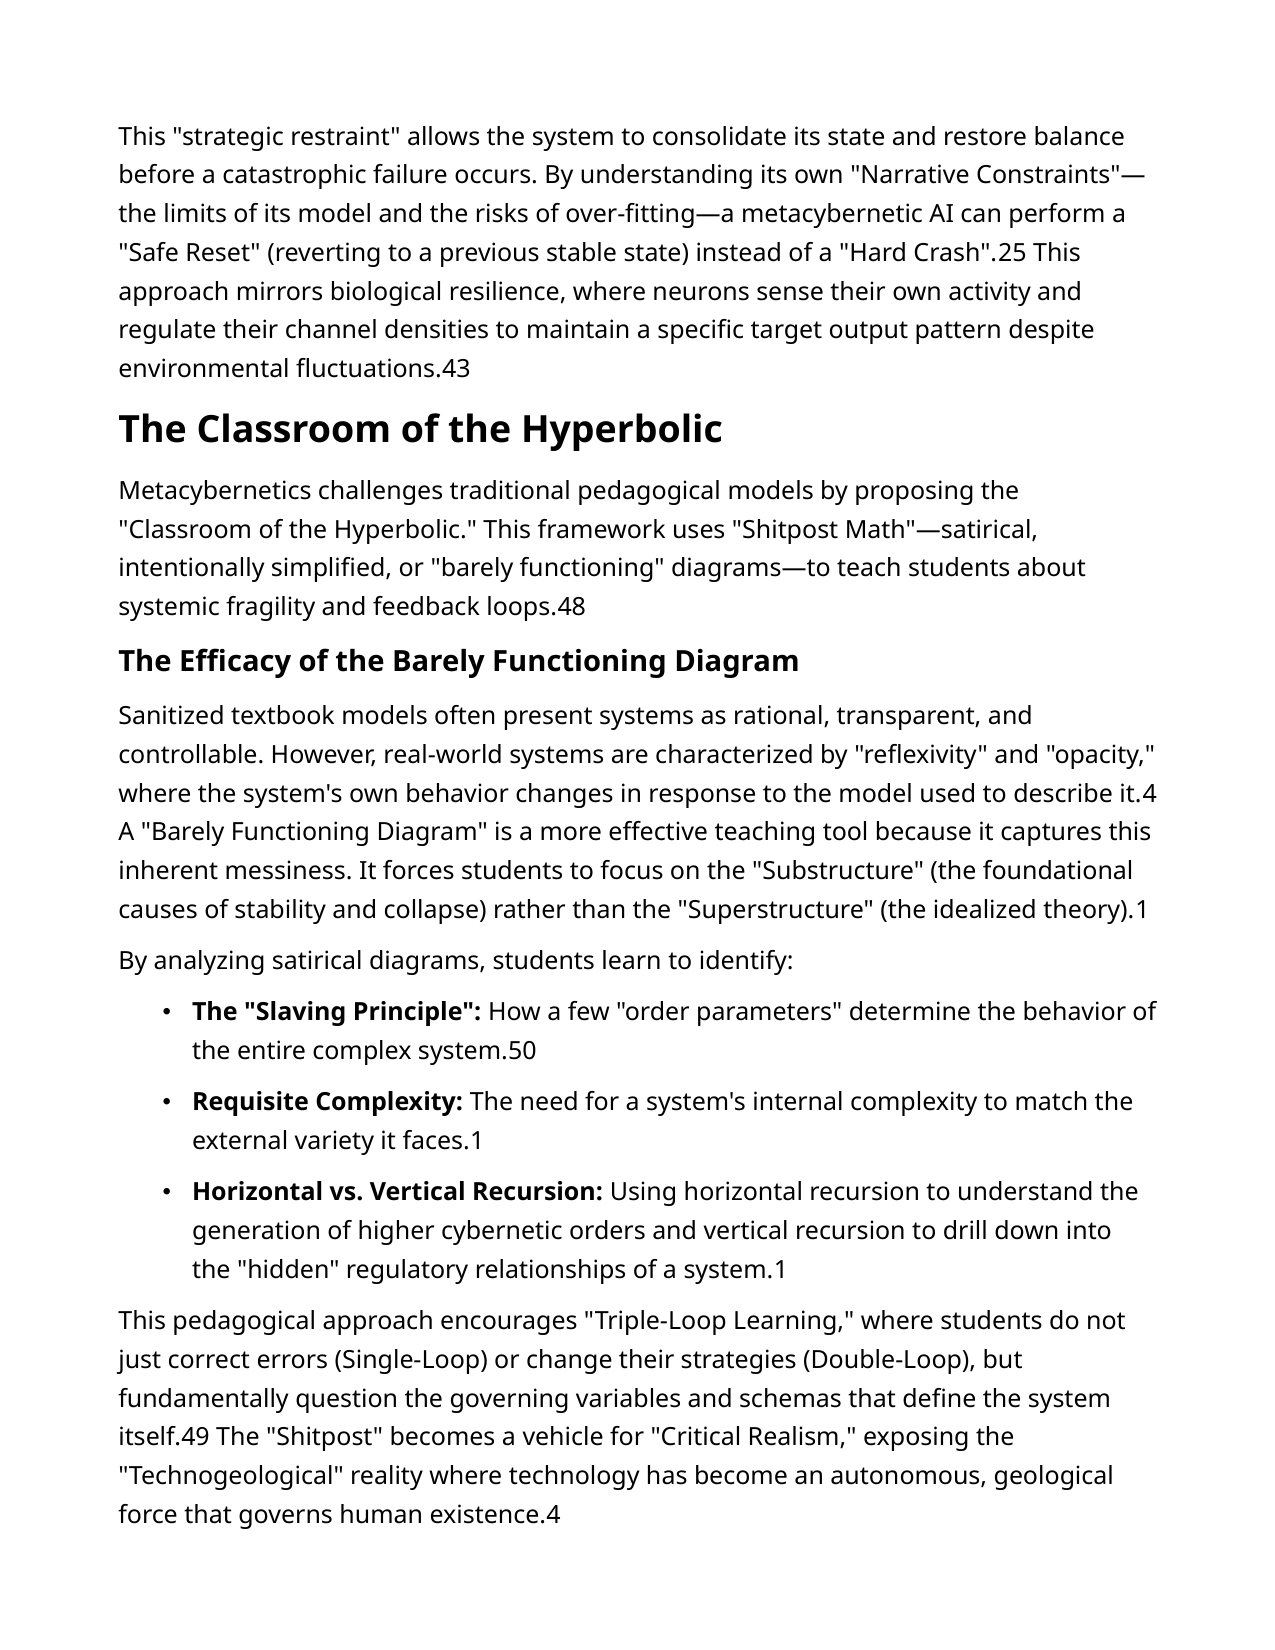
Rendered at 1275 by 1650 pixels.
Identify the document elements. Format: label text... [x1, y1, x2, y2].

subtitle The Efficacy of the Barely Functioning Diagram [118, 640, 1157, 680]
text This "strategic restraint" allows the system to consolidate its state and restore balance before a catastrophic failure occurs. By understanding its own "Narrative Constraints"—the limits of its model and the risks of over-fitting—a metacybernetic AI can perform a "Safe Reset" (reverting to a previous stable state) instead of a "Hard Crash".25 This approach mirrors biological resilience, where neurons sense their own activity and regulate their channel densities to maintain a specific target output pattern despite environmental fluctuations.43 [118, 118, 1157, 385]
text By analyzing satirical diagrams, students learn to identify: [118, 943, 1157, 977]
text Sanitized textbook models often present systems as rational, transparent, and controllable. However, real-world systems are characterized by "reflexivity" and "opacity," where the system's own behavior changes in response to the model used to describe it.4 A "Barely Functioning Diagram" is a more effective teaching tool because it captures this inherent messiness. It forces students to focus on the "Substructure" (the foundational causes of stability and collapse) rather than the "Superstructure" (the idealized theory).1 [118, 698, 1157, 926]
list Horizontal vs. Vertical Recursion: Using horizontal recursion to understand the generation of higher cybernetic orders and vertical recursion to drill down into the "hidden" regulatory relationships of a system.1 [162, 1174, 1157, 1286]
list The "Slaving Principle": How a few "order parameters" determine the behavior of the entire complex system.50 [162, 994, 1157, 1067]
text This pedagogical approach encourages "Triple-Loop Learning," where students do not just correct errors (Single-Loop) or change their strategies (Double-Loop), but fundamentally question the governing variables and schemas that define the system itself.49 The "Shitpost" becomes a vehicle for "Critical Realism," exposing the "Technogeological" reality where technology has become an autonomous, geological force that governs human existence.4 [118, 1303, 1157, 1531]
subtitle The Classroom of the Hyperbolic [118, 402, 1157, 453]
text Metacybernetics challenges traditional pedagogical models by proposing the "Classroom of the Hyperbolic." This framework uses "Shitpost Math"—satirical, intentionally simplified, or "barely functioning" diagrams—to teach students about systemic fragility and feedback loops.48 [118, 472, 1157, 623]
list Requisite Complexity: The need for a system's internal complexity to match the external variety it faces.1 [162, 1084, 1157, 1157]
